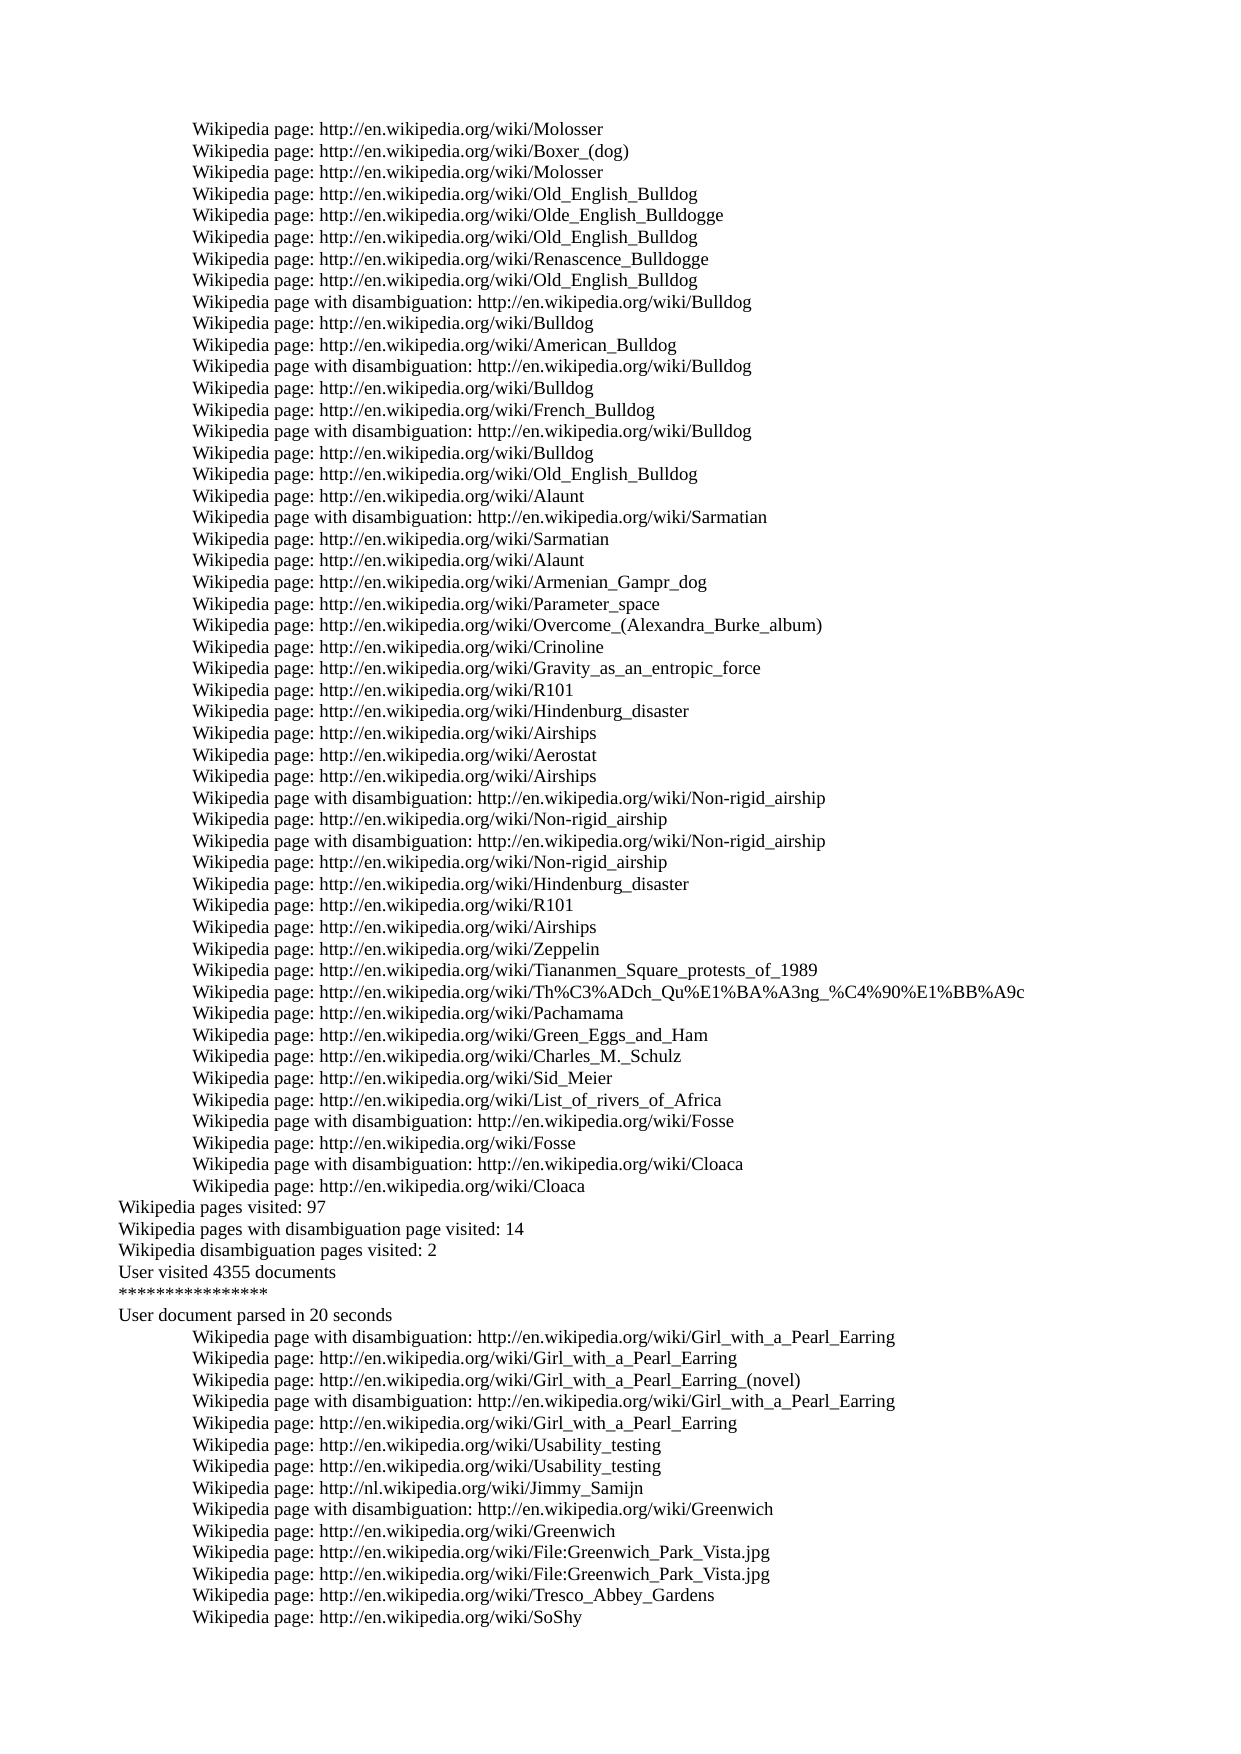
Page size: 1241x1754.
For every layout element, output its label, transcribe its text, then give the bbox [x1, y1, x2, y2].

text Wikipedia page: http://en.wikipedia.org/wiki/French_Bulldog [118, 398, 1122, 420]
text Wikipedia page: http://en.wikipedia.org/wiki/Non-rigid_airship [118, 851, 1122, 873]
text Wikipedia page with disambiguation: http://en.wikipedia.org/wiki/Bulldog [118, 420, 1122, 442]
text Wikipedia page: http://en.wikipedia.org/wiki/Non-rigid_airship [118, 808, 1122, 830]
text Wikipedia page: http://en.wikipedia.org/wiki/R101 [118, 679, 1122, 700]
text Wikipedia page: http://nl.wikipedia.org/wiki/Jimmy_Samijn [118, 1477, 1122, 1498]
text Wikipedia page: http://en.wikipedia.org/wiki/Alaunt [118, 549, 1122, 571]
text Wikipedia page: http://en.wikipedia.org/wiki/Renascence_Bulldogge [118, 247, 1122, 269]
text Wikipedia page: http://en.wikipedia.org/wiki/Alaunt [118, 485, 1122, 506]
text Wikipedia page: http://en.wikipedia.org/wiki/Airships [118, 916, 1122, 937]
text Wikipedia page: http://en.wikipedia.org/wiki/Overcome_(Alexandra_Burke_album) [118, 614, 1122, 636]
text Wikipedia page: http://en.wikipedia.org/wiki/Airships [118, 722, 1122, 743]
text Wikipedia page: http://en.wikipedia.org/wiki/File:Greenwich_Park_Vista.jpg [118, 1563, 1122, 1584]
text Wikipedia page: http://en.wikipedia.org/wiki/Olde_English_Bulldogge [118, 204, 1122, 226]
text Wikipedia page: http://en.wikipedia.org/wiki/Zeppelin [118, 937, 1122, 959]
text Wikipedia page with disambiguation: http://en.wikipedia.org/wiki/Non-rigid_airship [118, 830, 1122, 851]
text Wikipedia page: http://en.wikipedia.org/wiki/Fosse [118, 1132, 1122, 1153]
text Wikipedia page: http://en.wikipedia.org/wiki/Pachamama [118, 1002, 1122, 1024]
text Wikipedia page: http://en.wikipedia.org/wiki/Old_English_Bulldog [118, 183, 1122, 204]
text User visited 4355 documents [118, 1261, 1122, 1282]
text Wikipedia page: http://en.wikipedia.org/wiki/R101 [118, 894, 1122, 916]
text Wikipedia page: http://en.wikipedia.org/wiki/Girl_with_a_Pearl_Earring [118, 1412, 1122, 1433]
text Wikipedia page: http://en.wikipedia.org/wiki/Crinoline [118, 636, 1122, 657]
text **************** [118, 1282, 1122, 1304]
text Wikipedia page: http://en.wikipedia.org/wiki/Armenian_Gampr_dog [118, 571, 1122, 592]
text Wikipedia page with disambiguation: http://en.wikipedia.org/wiki/Girl_with_a_Pearl_Earring [118, 1326, 1122, 1347]
text Wikipedia disambiguation pages visited: 2 [118, 1239, 1122, 1261]
text Wikipedia page: http://en.wikipedia.org/wiki/Bulldog [118, 442, 1122, 463]
text Wikipedia page: http://en.wikipedia.org/wiki/Sid_Meier [118, 1067, 1122, 1088]
text Wikipedia page: http://en.wikipedia.org/wiki/Th%C3%ADch_Qu%E1%BA%A3ng_%C4%90%E1%BB%A9c [118, 981, 1122, 1002]
text Wikipedia page: http://en.wikipedia.org/wiki/Old_English_Bulldog [118, 463, 1122, 485]
text Wikipedia page with disambiguation: http://en.wikipedia.org/wiki/Bulldog [118, 291, 1122, 312]
text Wikipedia page: http://en.wikipedia.org/wiki/Greenwich [118, 1520, 1122, 1541]
text Wikipedia page: http://en.wikipedia.org/wiki/Boxer_(dog) [118, 140, 1122, 161]
text Wikipedia page with disambiguation: http://en.wikipedia.org/wiki/Greenwich [118, 1498, 1122, 1520]
text Wikipedia page: http://en.wikipedia.org/wiki/Charles_M._Schulz [118, 1045, 1122, 1067]
text Wikipedia pages with disambiguation page visited: 14 [118, 1218, 1122, 1239]
text Wikipedia page: http://en.wikipedia.org/wiki/Sarmatian [118, 528, 1122, 549]
text Wikipedia page with disambiguation: http://en.wikipedia.org/wiki/Girl_with_a_Pearl_Earring [118, 1390, 1122, 1412]
text Wikipedia page: http://en.wikipedia.org/wiki/Bulldog [118, 377, 1122, 398]
text Wikipedia page: http://en.wikipedia.org/wiki/Tiananmen_Square_protests_of_1989 [118, 959, 1122, 981]
text Wikipedia page: http://en.wikipedia.org/wiki/List_of_rivers_of_Africa [118, 1088, 1122, 1110]
text Wikipedia page: http://en.wikipedia.org/wiki/Cloaca [118, 1175, 1122, 1196]
text Wikipedia page: http://en.wikipedia.org/wiki/Molosser [118, 161, 1122, 183]
text Wikipedia page with disambiguation: http://en.wikipedia.org/wiki/Fosse [118, 1110, 1122, 1132]
text Wikipedia page: http://en.wikipedia.org/wiki/Airships [118, 765, 1122, 787]
text Wikipedia page: http://en.wikipedia.org/wiki/Aerostat [118, 743, 1122, 765]
text Wikipedia page: http://en.wikipedia.org/wiki/SoShy [118, 1606, 1122, 1627]
text Wikipedia page with disambiguation: http://en.wikipedia.org/wiki/Sarmatian [118, 506, 1122, 528]
text User document parsed in 20 seconds [118, 1304, 1122, 1326]
text Wikipedia page: http://en.wikipedia.org/wiki/Tresco_Abbey_Gardens [118, 1584, 1122, 1606]
text Wikipedia page: http://en.wikipedia.org/wiki/Green_Eggs_and_Ham [118, 1024, 1122, 1045]
text Wikipedia page: http://en.wikipedia.org/wiki/Gravity_as_an_entropic_force [118, 657, 1122, 679]
text Wikipedia page: http://en.wikipedia.org/wiki/American_Bulldog [118, 334, 1122, 355]
text Wikipedia page: http://en.wikipedia.org/wiki/Molosser [118, 118, 1122, 140]
text Wikipedia page: http://en.wikipedia.org/wiki/Hindenburg_disaster [118, 873, 1122, 894]
text Wikipedia page: http://en.wikipedia.org/wiki/File:Greenwich_Park_Vista.jpg [118, 1541, 1122, 1563]
text Wikipedia page: http://en.wikipedia.org/wiki/Bulldog [118, 312, 1122, 334]
text Wikipedia page with disambiguation: http://en.wikipedia.org/wiki/Bulldog [118, 355, 1122, 377]
text Wikipedia page: http://en.wikipedia.org/wiki/Girl_with_a_Pearl_Earring [118, 1347, 1122, 1369]
text Wikipedia page: http://en.wikipedia.org/wiki/Hindenburg_disaster [118, 700, 1122, 722]
text Wikipedia pages visited: 97 [118, 1196, 1122, 1218]
text Wikipedia page: http://en.wikipedia.org/wiki/Old_English_Bulldog [118, 269, 1122, 291]
text Wikipedia page: http://en.wikipedia.org/wiki/Parameter_space [118, 592, 1122, 614]
text Wikipedia page: http://en.wikipedia.org/wiki/Usability_testing [118, 1433, 1122, 1455]
text Wikipedia page with disambiguation: http://en.wikipedia.org/wiki/Non-rigid_airship [118, 787, 1122, 808]
text Wikipedia page: http://en.wikipedia.org/wiki/Old_English_Bulldog [118, 226, 1122, 247]
text Wikipedia page: http://en.wikipedia.org/wiki/Girl_with_a_Pearl_Earring_(novel) [118, 1369, 1122, 1390]
text Wikipedia page with disambiguation: http://en.wikipedia.org/wiki/Cloaca [118, 1153, 1122, 1175]
text Wikipedia page: http://en.wikipedia.org/wiki/Usability_testing [118, 1455, 1122, 1477]
